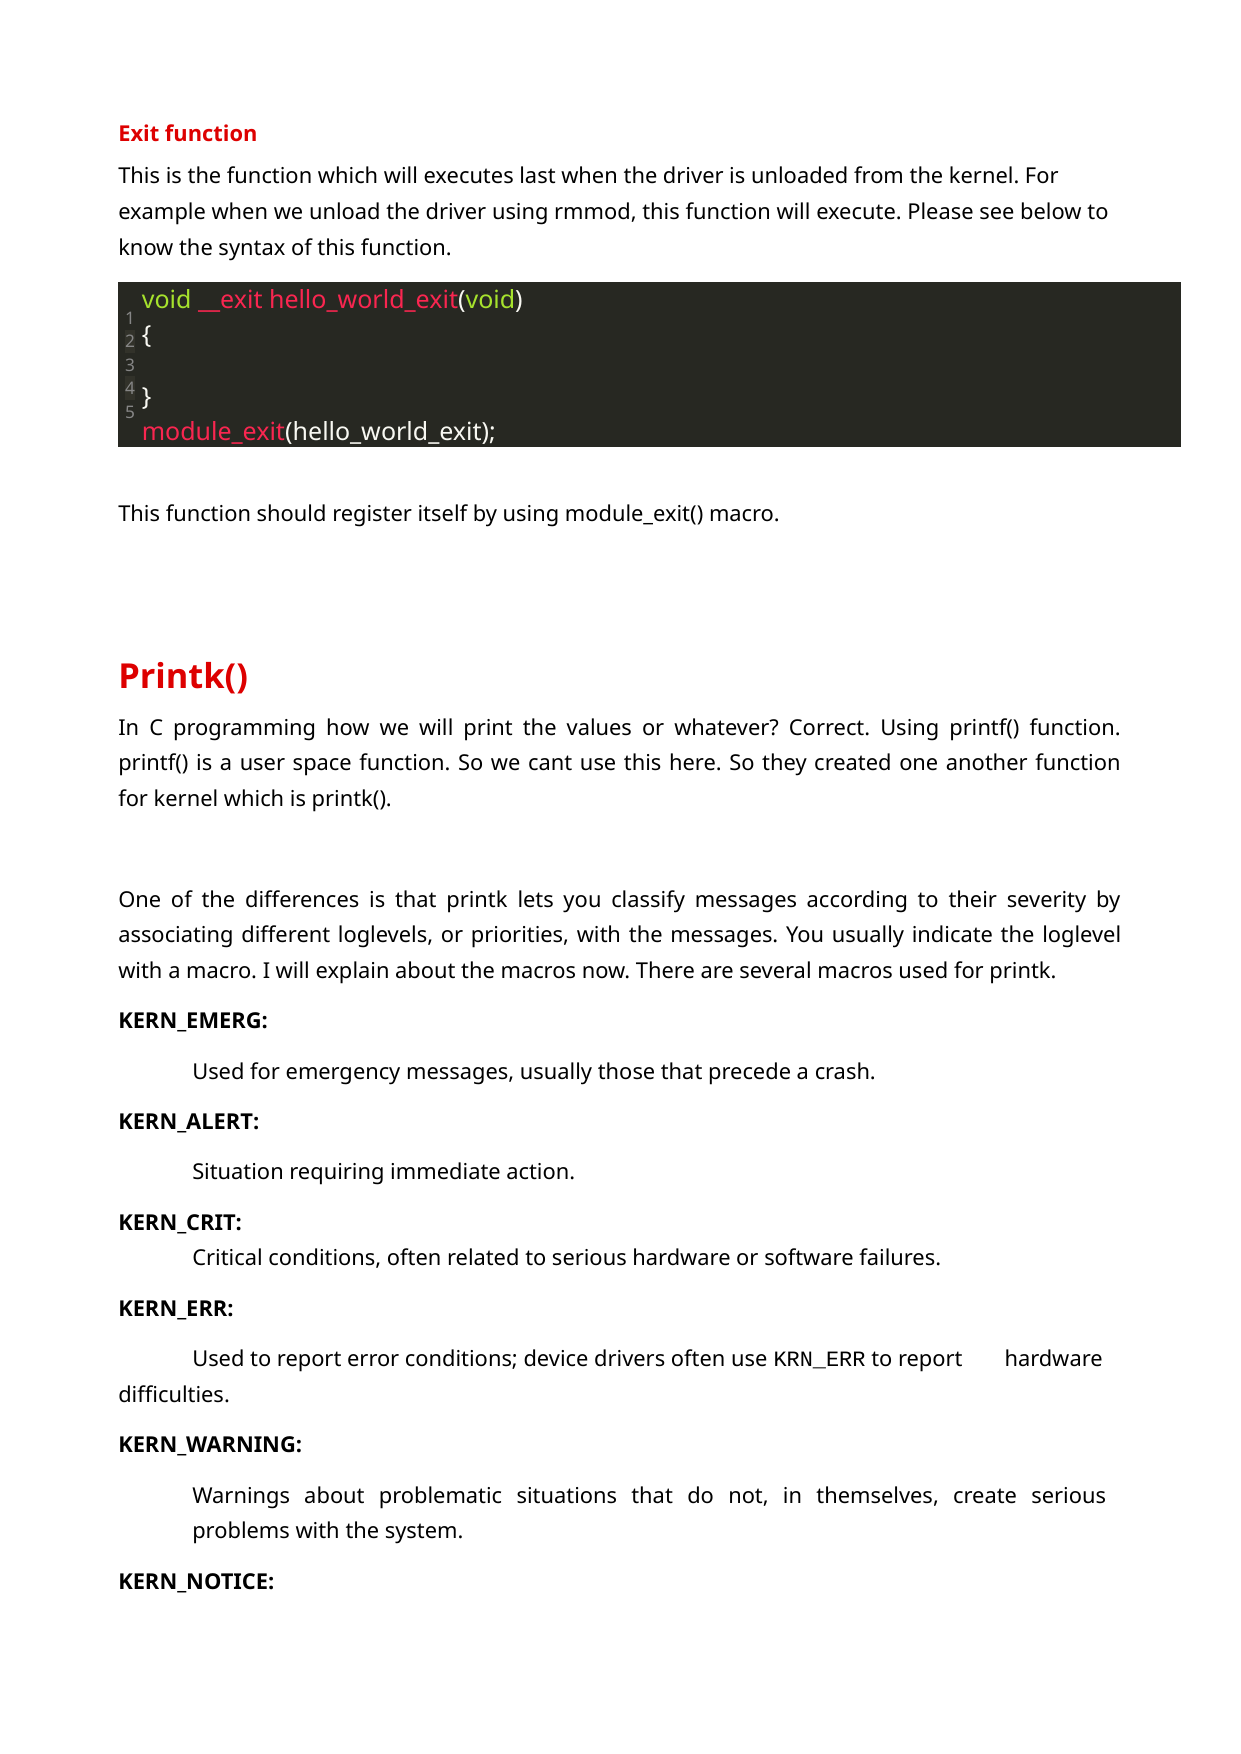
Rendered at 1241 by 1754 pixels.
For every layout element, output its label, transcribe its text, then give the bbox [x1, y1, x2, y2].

subtitle Printk() [118, 652, 1122, 699]
text In C programming how we will print the values or whatever? Correct. Using printf() function. printf() is a user space function. So we cant use this here. So they created one another function for kernel which is printk(). [118, 712, 1122, 813]
text This is the function which will executes last when the driver is unloaded from the kernel. For example when we unload the driver using rmmod, this function will execute. Please see below to know the syntax of this function. [118, 160, 1122, 262]
table_header void __exit hello_world_exit(void) { } module_exit(hello_world_exit); [142, 350, 1181, 379]
table_header 1 2 3 4 5 [118, 282, 142, 447]
text Warnings about problematic situations that do not, in themselves, create serious problems with the system. [118, 1479, 1122, 1545]
text KERN_WARNING: [118, 1429, 1122, 1459]
text Situation requiring immediate action. [118, 1156, 1122, 1186]
table_header void __exit hello_world_exit(void) { } module_exit(hello_world_exit); [142, 413, 1181, 447]
text This function should register itself by using module_exit() macro. [118, 497, 1122, 527]
text KERN_ERR: [118, 1293, 1122, 1322]
subtitle Exit function [118, 118, 1122, 148]
text KERN_EMERG: [118, 1005, 1122, 1035]
text Used for emergency messages, usually those that precede a crash. [118, 1056, 1122, 1086]
text KERN_NOTICE: [118, 1566, 1122, 1595]
text One of the differences is that printk lets you classify messages according to their severity by associating different loglevels, or priorities, with the messages. You usually indicate the loglevel with a macro. I will explain about the macros now. There are several macros used for printk. [118, 884, 1122, 985]
text Used to report error conditions; device drivers often use KRN_ERR to report hardware difficulties. [118, 1343, 1122, 1409]
table_header void __exit hello_world_exit(void) { } module_exit(hello_world_exit); [142, 282, 1181, 316]
text KERN_CRIT: Critical conditions, often related to serious hardware or software failures. [118, 1207, 1122, 1272]
text KERN_ALERT: [118, 1106, 1122, 1136]
